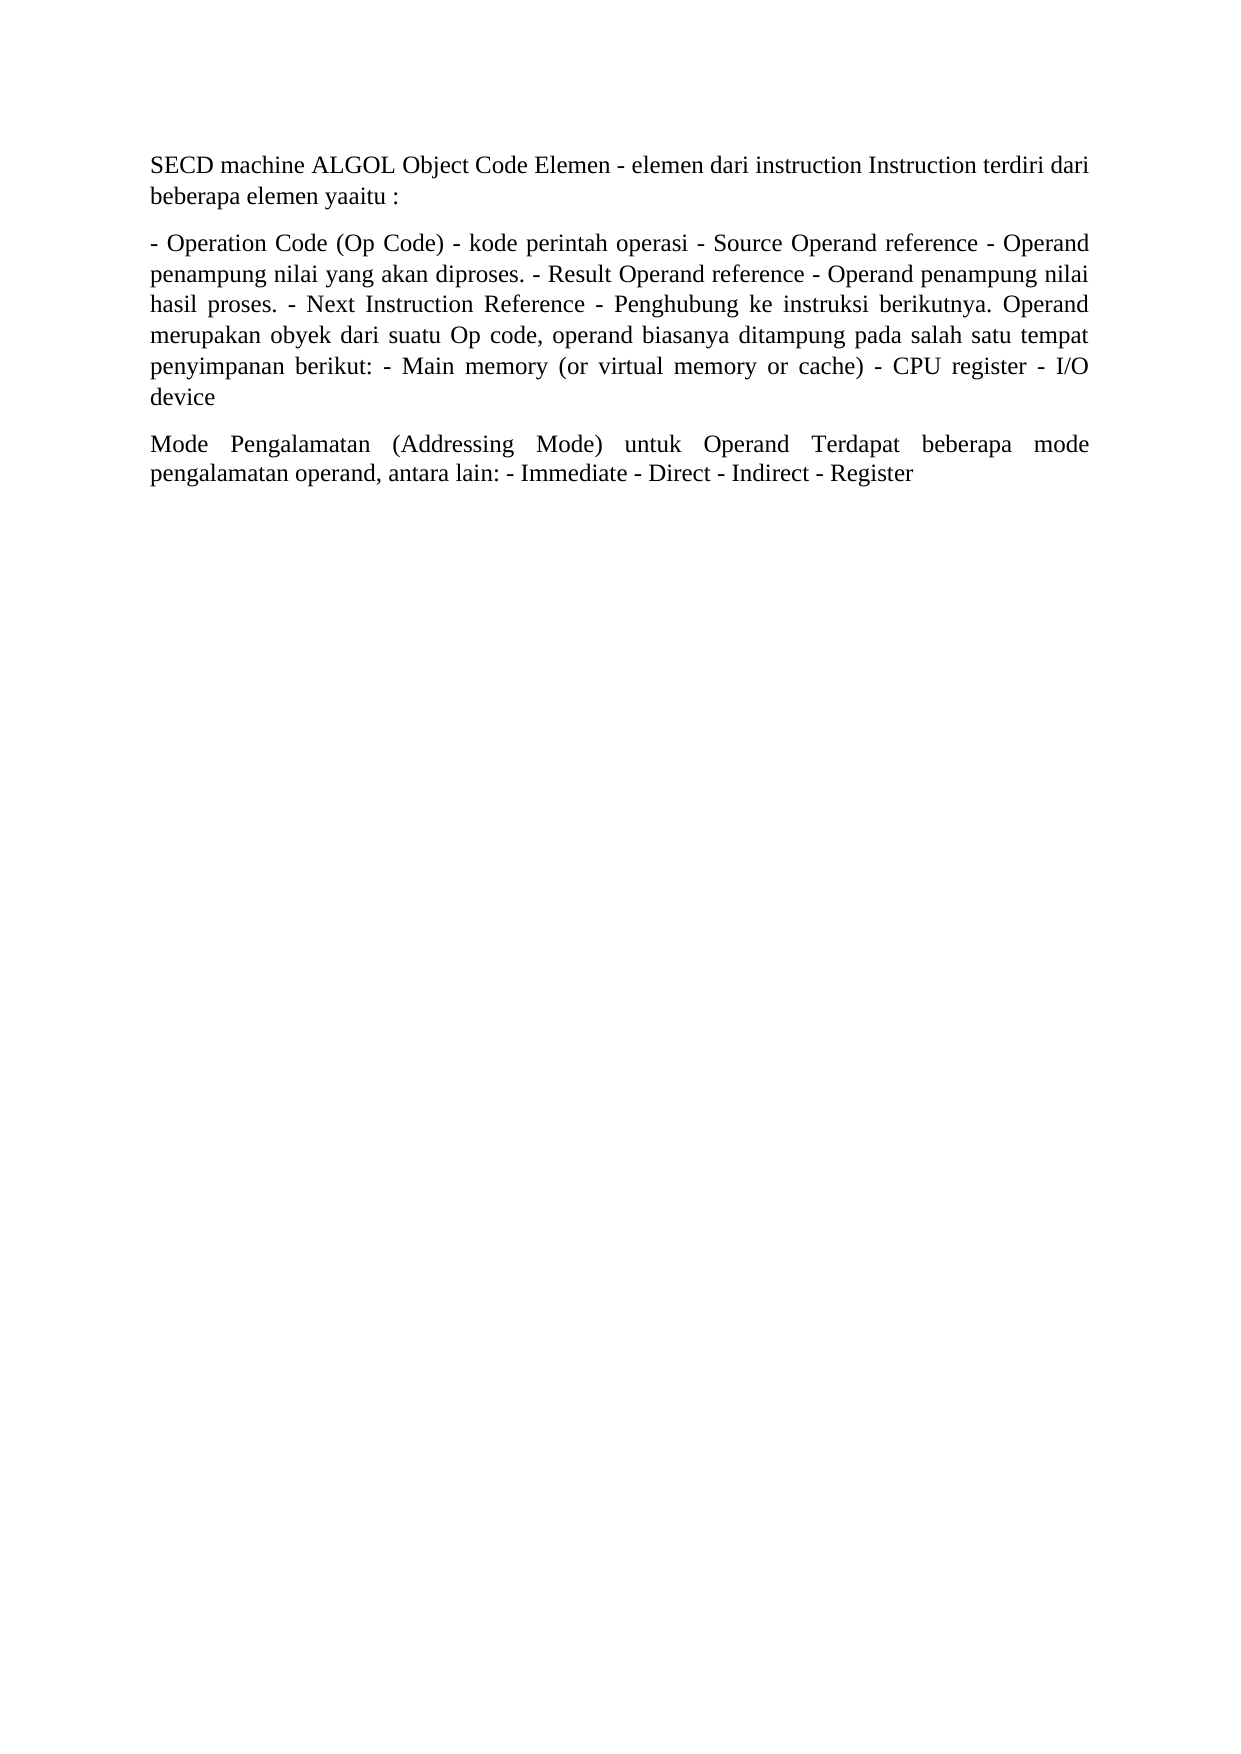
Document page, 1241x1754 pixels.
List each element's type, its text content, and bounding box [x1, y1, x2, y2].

text - Operation Code (Op Code) - kode perintah operasi - Source Operand reference - Operand penampung nilai yang akan diproses. - Result Operand reference - Operand penampung nilai hasil proses. - Next Instruction Reference - Penghubung ke instruksi berikutnya. Operand merupakan obyek dari suatu Op code, operand biasanya ditampung pada salah satu tempat penyimpanan berikut: - Main memory (or virtual memory or cache) - CPU register - I/O device [150, 228, 1090, 411]
text SECD machine ALGOL Object Code Elemen - elemen dari instruction Instruction terdiri dari beberapa elemen yaaitu : [150, 150, 1090, 209]
text Mode Pengalamatan (Addressing Mode) untuk Operand Terdapat beberapa mode pengalamatan operand, antara lain: - Immediate - Direct - Indirect - Register [150, 429, 1090, 487]
